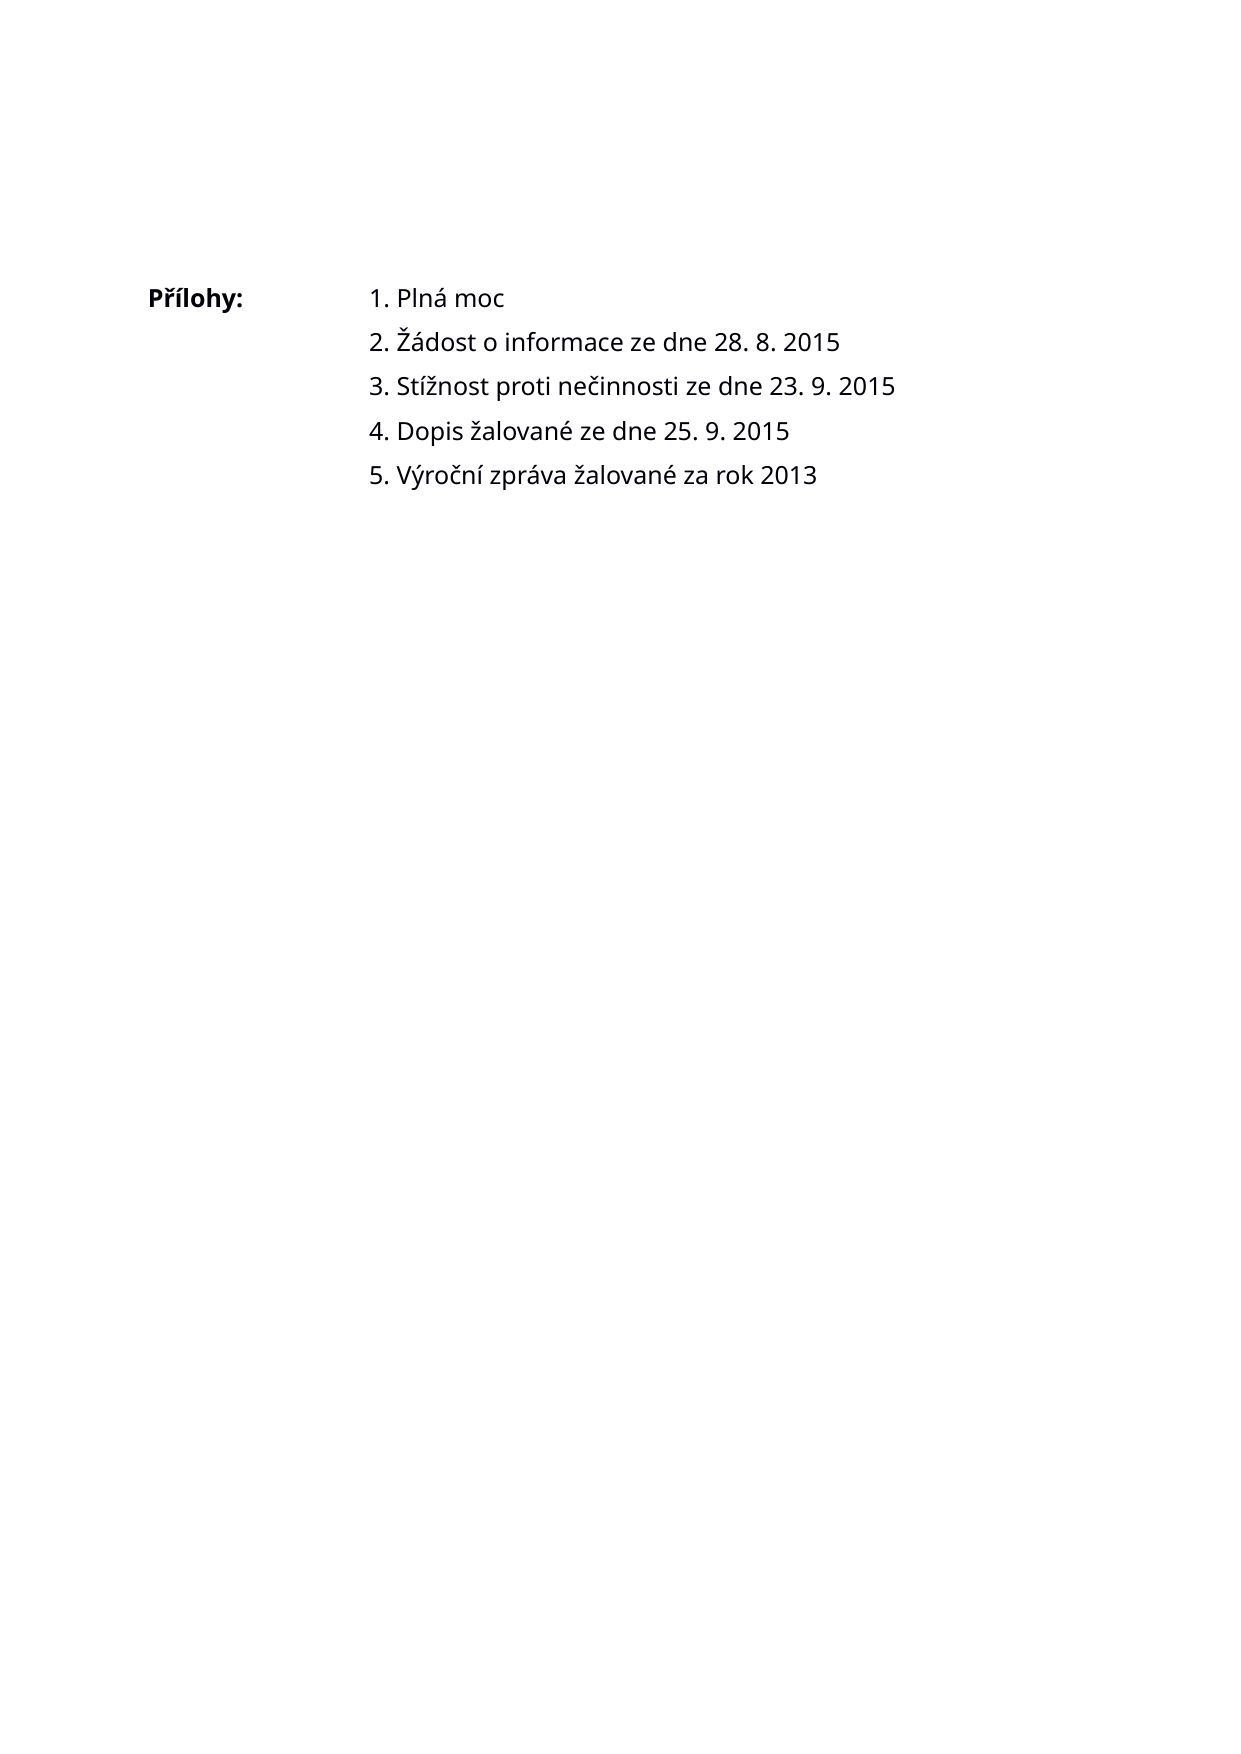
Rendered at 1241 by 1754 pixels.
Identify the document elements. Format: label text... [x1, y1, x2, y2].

text Přílohy: 1. Plná moc 2. Žádost o informace ze dne 28. 8. 2015 3. Stížnost proti nečinnosti ze dne 23. 9. 2015 4. Dopis žalované ze dne 25. 9. 2015 5. Výroční zpráva žalované za rok 2013 [148, 280, 1093, 492]
